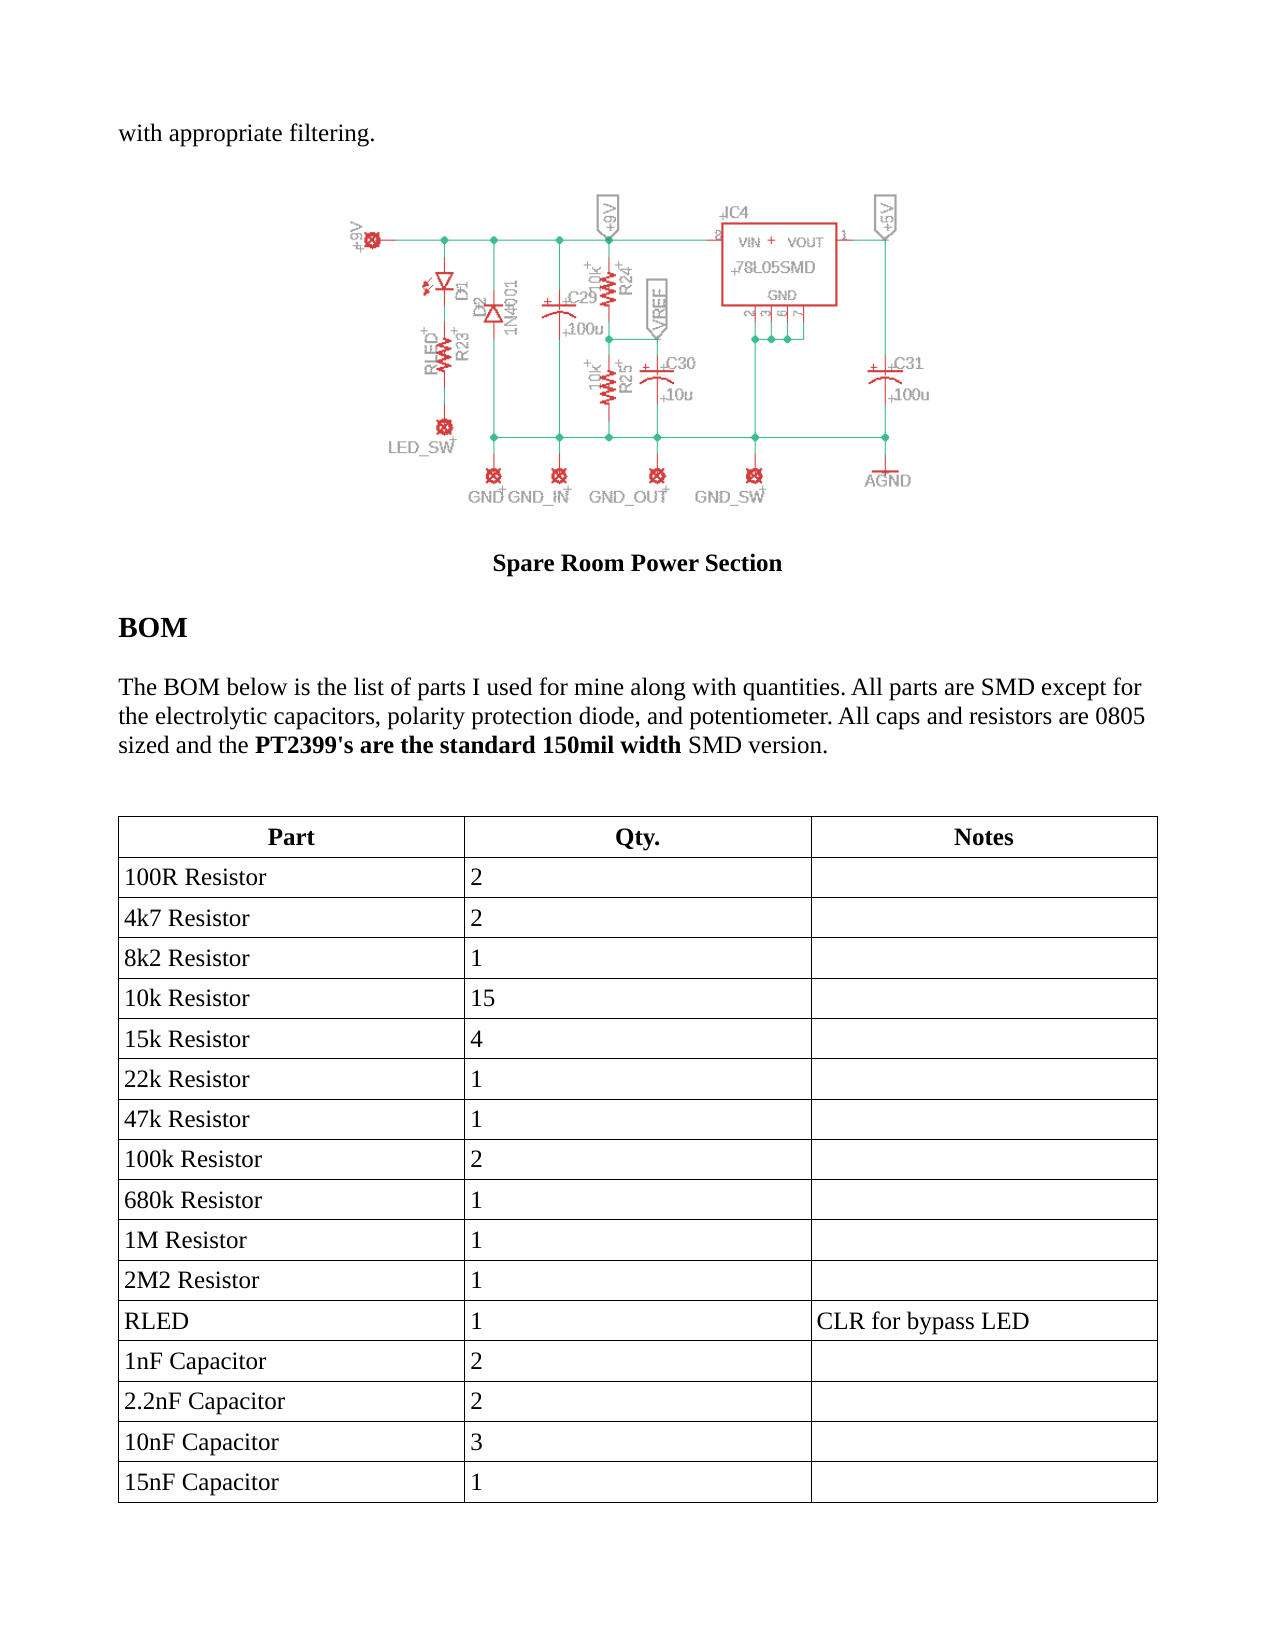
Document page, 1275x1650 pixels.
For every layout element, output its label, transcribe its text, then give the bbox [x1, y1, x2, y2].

table_cell [812, 979, 1157, 1018]
table_cell 1 [465, 1462, 811, 1502]
table_cell 1 [465, 1261, 811, 1300]
table_cell 2 [465, 1140, 811, 1179]
table_header Qty. [465, 817, 811, 857]
table_cell 2 [465, 858, 811, 897]
table_cell 1 [465, 1100, 811, 1139]
table_cell 100k Resistor [119, 1140, 464, 1179]
table_cell 2.2nF Capacitor [119, 1382, 464, 1421]
table_cell [812, 1462, 1157, 1502]
table_cell 1 [465, 1059, 811, 1098]
table_cell 10k Resistor [119, 979, 464, 1018]
table_cell [812, 1220, 1157, 1260]
table_cell 3 [465, 1422, 811, 1461]
table_cell 1 [465, 938, 811, 977]
table_header Part [119, 817, 464, 857]
table_cell 2M2 Resistor [119, 1261, 464, 1300]
table_cell 15nF Capacitor [119, 1462, 464, 1502]
text with appropriate filtering. [118, 118, 1157, 147]
table_cell [812, 1382, 1157, 1421]
table_cell 680k Resistor [119, 1180, 464, 1219]
table_cell 15k Resistor [119, 1019, 464, 1058]
text The BOM below is the list of parts I used for mine along with quantities. All parts are SMD except for the electrolytic capacitors, polarity protection diode, and potentiometer. All caps and resistors are 0805 sized and the PT2399's are the standard 150mil width SMD version. [118, 672, 1157, 759]
table_cell 47k Resistor [119, 1100, 464, 1139]
table_cell 2 [465, 898, 811, 937]
table_cell [812, 1059, 1157, 1098]
picture [330, 175, 945, 520]
table_cell [812, 1422, 1157, 1461]
table_cell 1 [465, 1180, 811, 1219]
table_cell [812, 938, 1157, 977]
table_cell CLR for bypass LED [812, 1301, 1157, 1340]
table_cell [812, 858, 1157, 897]
table_cell 1nF Capacitor [119, 1341, 464, 1381]
table_cell 2 [465, 1341, 811, 1381]
table_cell [812, 898, 1157, 937]
table_cell 22k Resistor [119, 1059, 464, 1098]
table_cell RLED [119, 1301, 464, 1340]
table_cell 1 [465, 1301, 811, 1340]
table_cell [812, 1100, 1157, 1139]
table_cell 1 [465, 1220, 811, 1260]
table_cell [812, 1261, 1157, 1300]
table_cell [812, 1019, 1157, 1058]
table_cell 4 [465, 1019, 811, 1058]
table_cell 100R Resistor [119, 858, 464, 897]
table_cell 15 [465, 979, 811, 1018]
table_header Notes [812, 817, 1157, 857]
table_cell 4k7 Resistor [119, 898, 464, 937]
table_cell 1M Resistor [119, 1220, 464, 1260]
table_cell [812, 1180, 1157, 1219]
text Spare Room Power Section [118, 548, 1157, 577]
table_cell 8k2 Resistor [119, 938, 464, 977]
table_cell [812, 1140, 1157, 1179]
table_cell 10nF Capacitor [119, 1422, 464, 1461]
text BOM [118, 610, 1157, 644]
table_cell [812, 1341, 1157, 1381]
table_cell 2 [465, 1382, 811, 1421]
